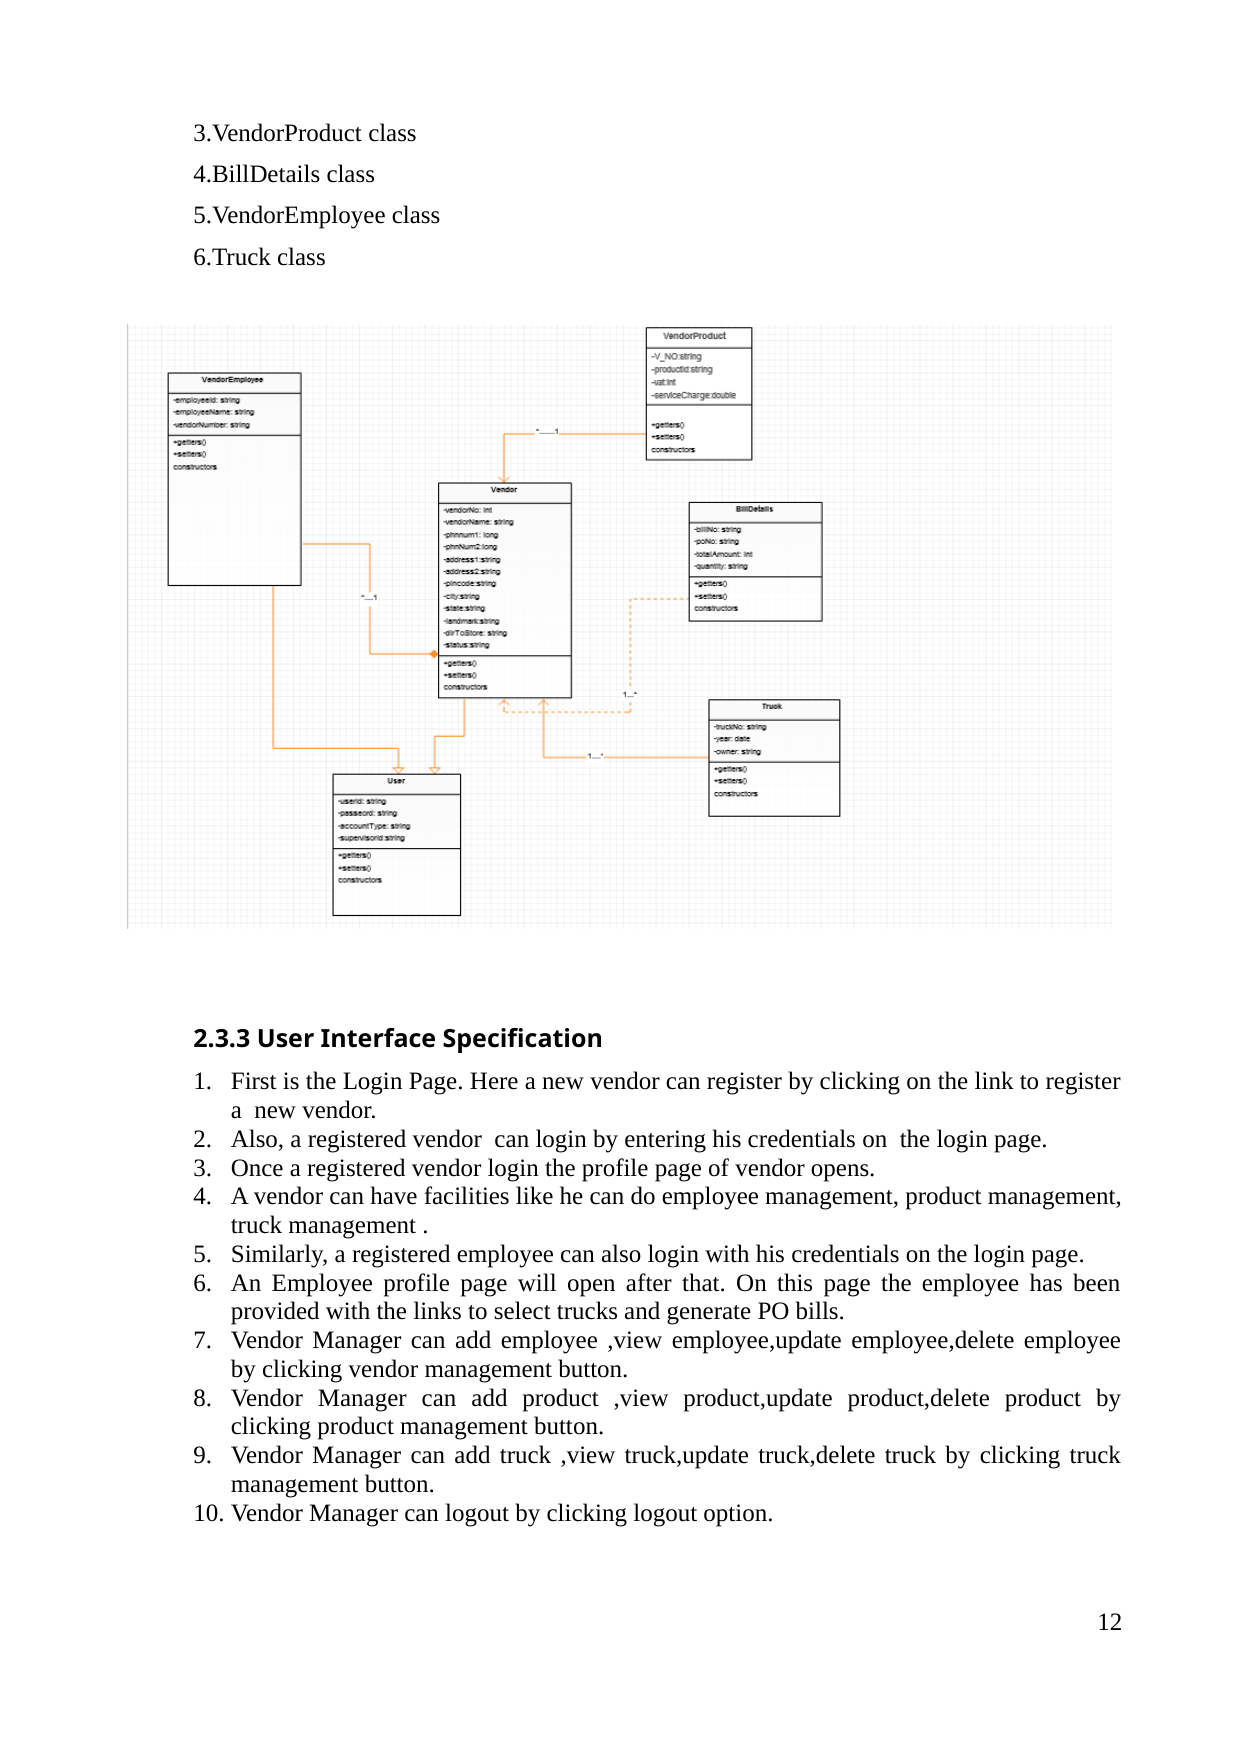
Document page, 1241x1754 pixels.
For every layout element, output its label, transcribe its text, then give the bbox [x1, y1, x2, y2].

list Also, a registered vendor can login by entering his credentials on the login page. [193, 1124, 1122, 1153]
picture [127, 324, 1113, 929]
list 3.VendorProduct class [156, 118, 1122, 147]
list Vendor Manager can add product ,view product,update product,delete product by clicking product management button. [193, 1383, 1122, 1440]
list 4.BillDetails class [156, 159, 1122, 188]
list 6.Truck class [156, 242, 1122, 271]
list First is the Login Page. Here a new vendor can register by clicking on the link to register a new vendor. [193, 1066, 1122, 1124]
list Vendor Manager can add truck ,view truck,update truck,delete truck by clicking truck management button. [193, 1440, 1122, 1498]
list 5.VendorEmployee class [156, 201, 1122, 229]
list Vendor Manager can add employee ,view employee,update employee,delete employee by clicking vendor management button. [193, 1325, 1122, 1383]
list 2.3.3 User Interface Specification [156, 1020, 1122, 1054]
list Vendor Manager can logout by clicking logout option. [193, 1498, 1122, 1526]
list Once a registered vendor login the profile page of vendor opens. [193, 1153, 1122, 1181]
list A vendor can have facilities like he can do employee management, product management, truck management . [193, 1181, 1122, 1239]
list An Employee profile page will open after that. On this page the employee has been provided with the links to select trucks and generate PO bills. [193, 1268, 1122, 1325]
list Similarly, a registered employee can also login with his credentials on the login page. [193, 1239, 1122, 1268]
